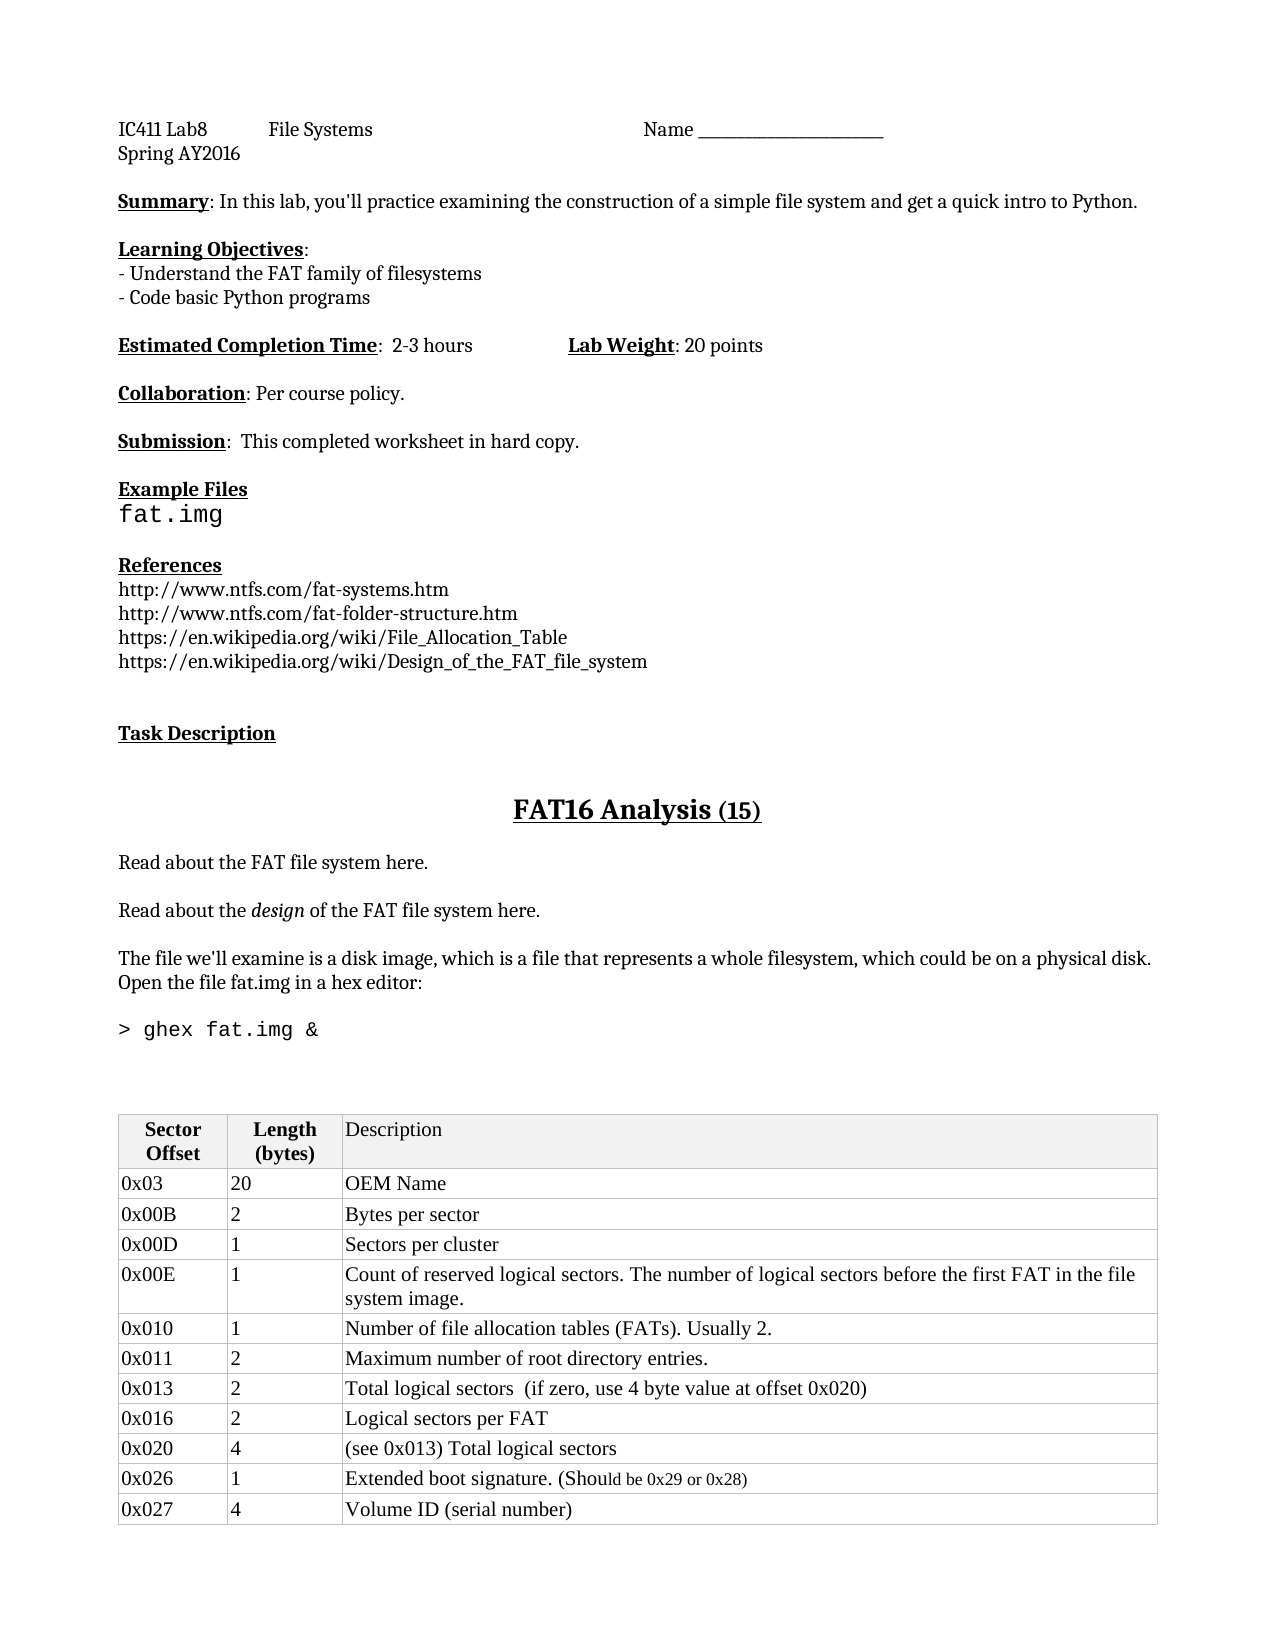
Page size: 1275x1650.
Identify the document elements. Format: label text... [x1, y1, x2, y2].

table_cell 2 [228, 1374, 342, 1403]
table_header Description [343, 1115, 1157, 1168]
table_cell 0x011 [119, 1344, 227, 1373]
text Submission: This completed worksheet in hard copy. [118, 429, 1157, 453]
table_cell Sectors per cluster [343, 1230, 1157, 1258]
table_cell 0x020 [119, 1434, 227, 1463]
text Estimated Completion Time: 2-3 hours Lab Weight: 20 points [118, 334, 1157, 358]
text - Code basic Python programs [118, 286, 1157, 310]
text Learning Objectives: [118, 238, 1157, 262]
table_header Length (bytes) [228, 1115, 342, 1168]
text Collaboration: Per course policy. [118, 382, 1157, 406]
text https://en.wikipedia.org/wiki/Design_of_the_FAT_file_system [118, 649, 1157, 673]
table_cell 0x013 [119, 1374, 227, 1403]
table_cell 0x00D [119, 1230, 227, 1258]
table_cell Bytes per sector [343, 1199, 1157, 1228]
table_cell Volume ID (serial number) [343, 1494, 1157, 1523]
table_cell 0x010 [119, 1314, 227, 1343]
table_cell Maximum number of root directory entries. [343, 1344, 1157, 1373]
text http://www.ntfs.com/fat-systems.htm [118, 578, 1157, 602]
table_cell 0x00E [119, 1260, 227, 1313]
text Read about the design of the FAT file system here. [118, 899, 1157, 923]
text - Understand the FAT family of filesystems [118, 262, 1157, 286]
text Spring AY2016 [118, 142, 1157, 166]
table_cell Total logical sectors (if zero, use 4 byte value at offset 0x020) [343, 1374, 1157, 1403]
table_cell 2 [228, 1344, 342, 1373]
text Task Description [118, 721, 1157, 745]
text fat.img [118, 501, 1157, 530]
text The file we'll examine is a disk image, which is a file that represents a whole filesystem, which could be on a physical disk. Open the file fat.img in a hex editor: [118, 947, 1157, 994]
table_header Sector Offset [119, 1115, 227, 1168]
text FAT16 Analysis (15) [118, 793, 1157, 827]
table_cell Number of file allocation tables (FATs). Usually 2. [343, 1314, 1157, 1343]
table_cell (see 0x013) Total logical sectors [343, 1434, 1157, 1463]
table_cell 0x00B [119, 1199, 227, 1228]
table_cell Extended boot signature. (Should be 0x29 or 0x28) [343, 1464, 1157, 1493]
table_cell Count of reserved logical sectors. The number of logical sectors before the first FAT in the file system image. [343, 1260, 1157, 1313]
table_cell 1 [228, 1230, 342, 1258]
text https://en.wikipedia.org/wiki/File_Allocation_Table [118, 626, 1157, 649]
text Read about the FAT file system here. [118, 851, 1157, 875]
text IC411 Lab8 File Systems Name ________________________ [118, 118, 1157, 142]
table_cell 20 [228, 1169, 342, 1198]
table_cell Logical sectors per FAT [343, 1404, 1157, 1433]
table_cell 0x026 [119, 1464, 227, 1493]
table_cell 0x027 [119, 1494, 227, 1523]
text References [118, 554, 1157, 578]
table_cell 4 [228, 1494, 342, 1523]
text Summary: In this lab, you'll practice examining the construction of a simple file system and get a quick intro to Python. [118, 190, 1157, 214]
table_cell OEM Name [343, 1169, 1157, 1198]
table_cell 2 [228, 1199, 342, 1228]
table_cell 1 [228, 1314, 342, 1343]
table_cell 0x03 [119, 1169, 227, 1198]
table_cell 1 [228, 1260, 342, 1313]
table_cell 1 [228, 1464, 342, 1493]
text http://www.ntfs.com/fat-folder-structure.htm [118, 602, 1157, 626]
table_cell 4 [228, 1434, 342, 1463]
table_cell 0x016 [119, 1404, 227, 1433]
text Example Files [118, 477, 1157, 501]
text > ghex fat.img & [118, 1018, 1157, 1042]
table_cell 2 [228, 1404, 342, 1433]
